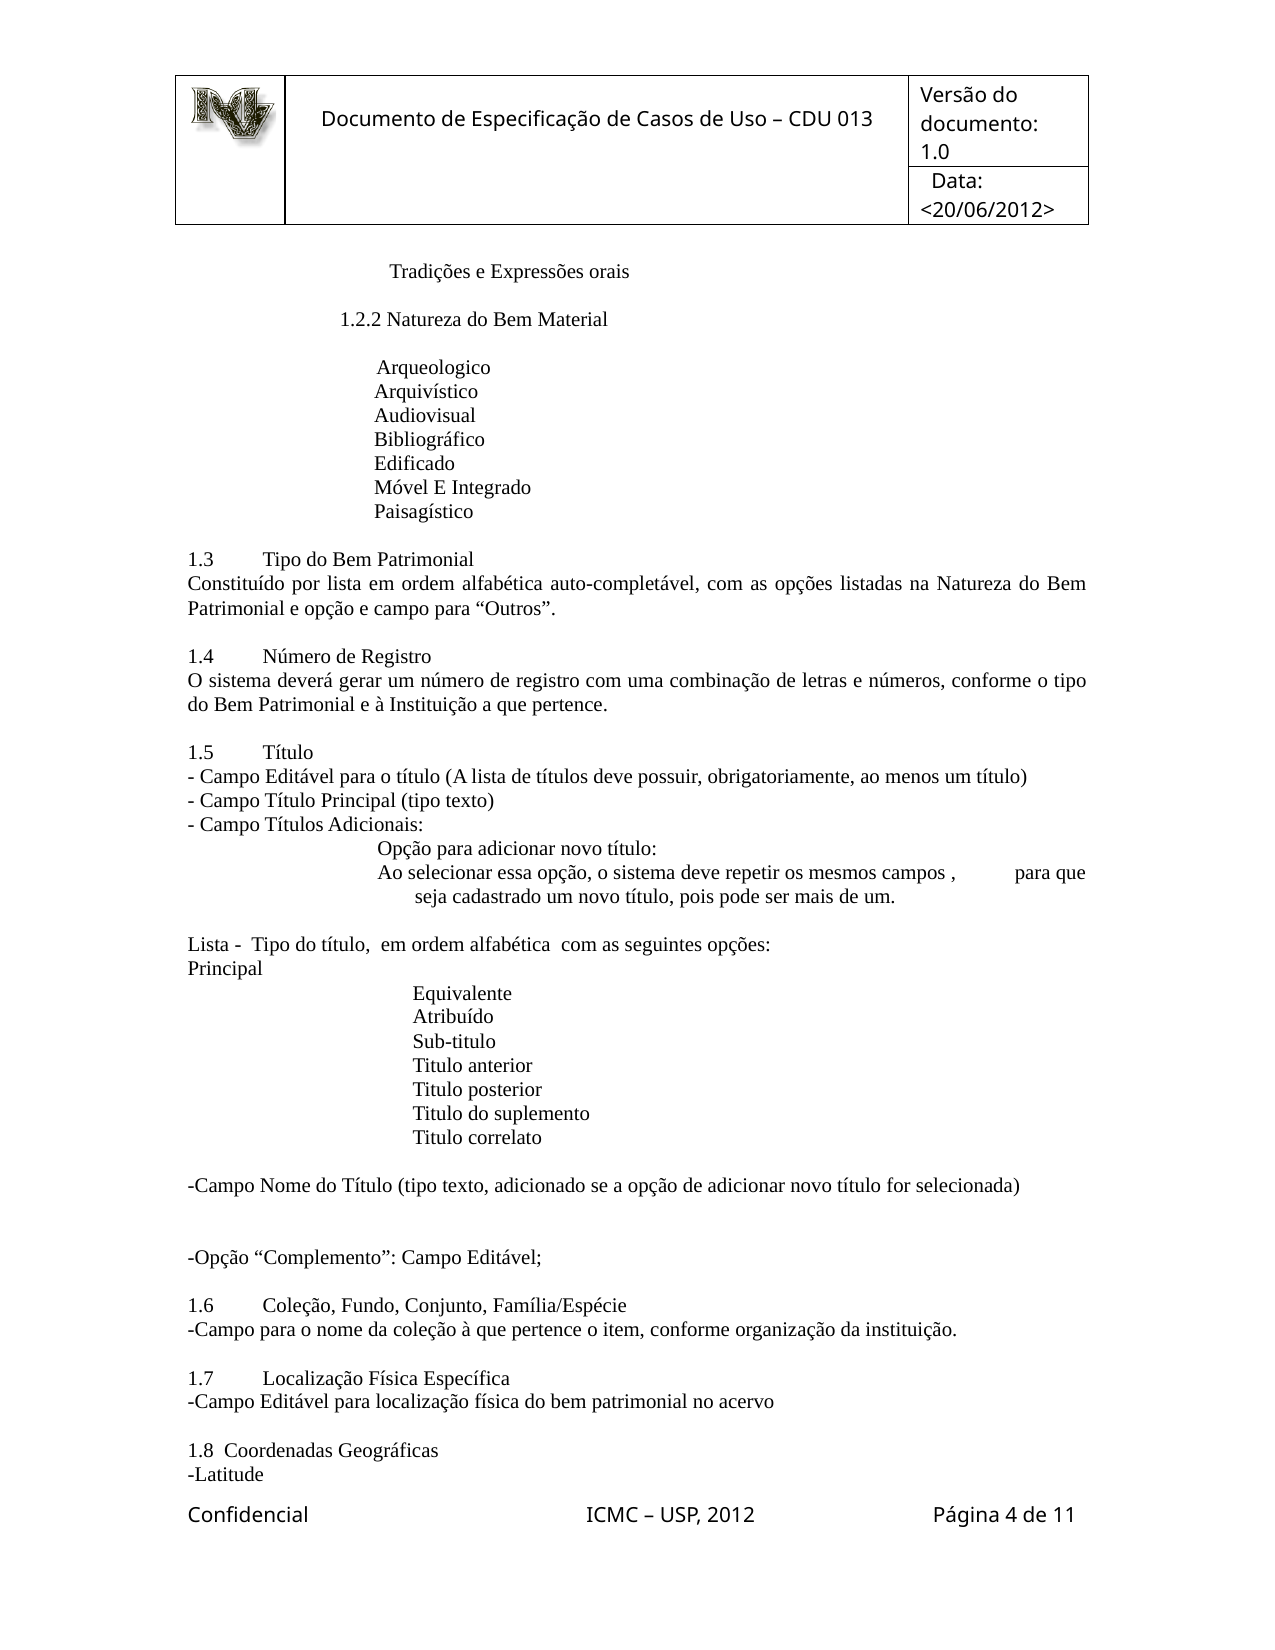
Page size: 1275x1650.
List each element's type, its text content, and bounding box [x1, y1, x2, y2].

text Paisagístico [187, 499, 1087, 523]
text Constituído por lista em ordem alfabética auto-completável, com as opções listadas na Natureza do Bem Patrimonial e opção e campo para “Outros”. [187, 571, 1087, 619]
text -Campo Editável para localização física do bem patrimonial no acervo [187, 1389, 1087, 1413]
text -Opção “Complemento”: Campo Editável; [187, 1245, 1087, 1269]
text 1.8 Coordenadas Geográficas [187, 1438, 1087, 1462]
text -Campo Nome do Título (tipo texto, adicionado se a opção de adicionar novo título for selecionada) [187, 1173, 1087, 1197]
text 1.7 Localização Física Específica [187, 1365, 1087, 1389]
text Atribuído [187, 1004, 1087, 1028]
text 1.3 Tipo do Bem Patrimonial [187, 547, 1087, 571]
text Ao selecionar essa opção, o sistema deve repetir os mesmos campos , para que seja cadastrado um novo título, pois pode ser mais de um. [377, 860, 1087, 908]
text Arqueologico [187, 355, 1087, 379]
text -Latitude [187, 1462, 1087, 1486]
text 1.4 Número de Registro [187, 643, 1087, 668]
text Principal [187, 956, 1087, 980]
text Opção para adicionar novo título: [377, 836, 1087, 860]
text Móvel E Integrado [187, 475, 1087, 499]
text -Campo para o nome da coleção à que pertence o item, conforme organização da instituição. [187, 1317, 1087, 1341]
text Audiovisual [187, 403, 1087, 427]
text - Campo Título Principal (tipo texto) [187, 788, 1087, 812]
text - Campo Títulos Adicionais: [187, 812, 1087, 836]
text 1.2.2 Natureza do Bem Material [187, 307, 1087, 331]
text Equivalente [187, 980, 1087, 1004]
text Titulo posterior [187, 1077, 1087, 1101]
text Lista - Tipo do título, em ordem alfabética com as seguintes opções: [187, 932, 1087, 956]
text Bibliográfico [187, 427, 1087, 451]
text 1.6 Coleção, Fundo, Conjunto, Família/Espécie [187, 1293, 1087, 1317]
text Edificado [187, 451, 1087, 475]
text O sistema deverá gerar um número de registro com uma combinação de letras e números, conforme o tipo do Bem Patrimonial e à Instituição a que pertence. [187, 668, 1087, 716]
text Sub-titulo [187, 1028, 1087, 1053]
text Titulo do suplemento [187, 1101, 1087, 1125]
text Arquivístico [187, 379, 1087, 403]
text 1.5 Título [187, 740, 1087, 764]
text Tradições e Expressões orais [187, 258, 1087, 283]
text Titulo anterior [187, 1053, 1087, 1077]
text Titulo correlato [187, 1125, 1087, 1149]
text - Campo Editável para o título (A lista de títulos deve possuir, obrigatoriamente, ao menos um título) [187, 764, 1087, 788]
